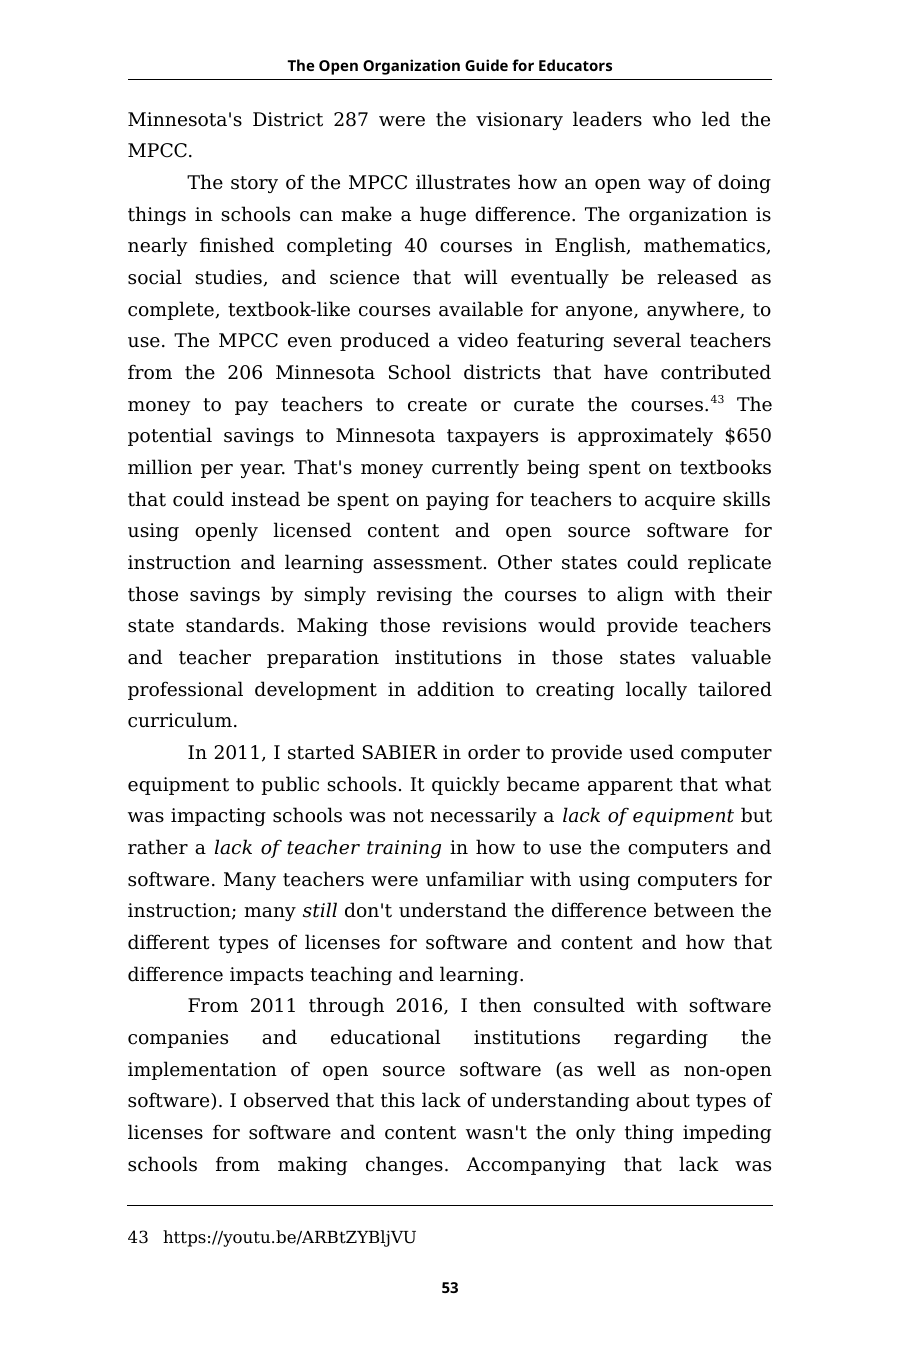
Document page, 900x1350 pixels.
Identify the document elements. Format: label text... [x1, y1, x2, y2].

text The story of the MPCC illustrates how an open way of doing things in schools can make a huge difference. The organization is nearly finished completing 40 courses in English, mathematics, social studies, and science that will eventually be released as complete, textbook-like courses available for anyone, anywhere, to use. The MPCC even produced a video featuring several teachers from the 206 Minnesota School districts that have contributed money to pay teachers to create or curate the courses. The potential savings to Minnesota taxpayers is approximately $650 million per year. That's money currently being spent on textbooks that could instead be spent on paying for teachers to acquire skills using openly licensed content and open source software for instruction and learning assessment. Other states could replicate those savings by simply revising the courses to align with their state standards. Making those revisions would provide teachers and teacher preparation institutions in those states valuable professional development in addition to creating locally tailored curriculum. [127, 172, 772, 732]
text From 2011 through 2016, I then consulted with software companies and educational institutions regarding the implementation of open source software (as well as non-open software). I observed that this lack of understanding about types of licenses for software and content wasn't the only thing impeding schools from making changes. Accompanying that lack was [127, 995, 772, 1176]
text https://youtu.be/ARBtZYBljVU [127, 1228, 772, 1247]
text Minnesota's District 287 were the visionary leaders who led the MPCC. [127, 109, 772, 162]
text In 2011, I started SABIER in order to provide used computer equipment to public schools. It quickly became apparent that what was impacting schools was not necessarily a lack of equipment but rather a lack of teacher training in how to use the computers and software. Many teachers were unfamiliar with using computers for instruction; many still don't understand the difference between the different types of licenses for software and content and how that difference impacts teaching and learning. [127, 742, 772, 986]
